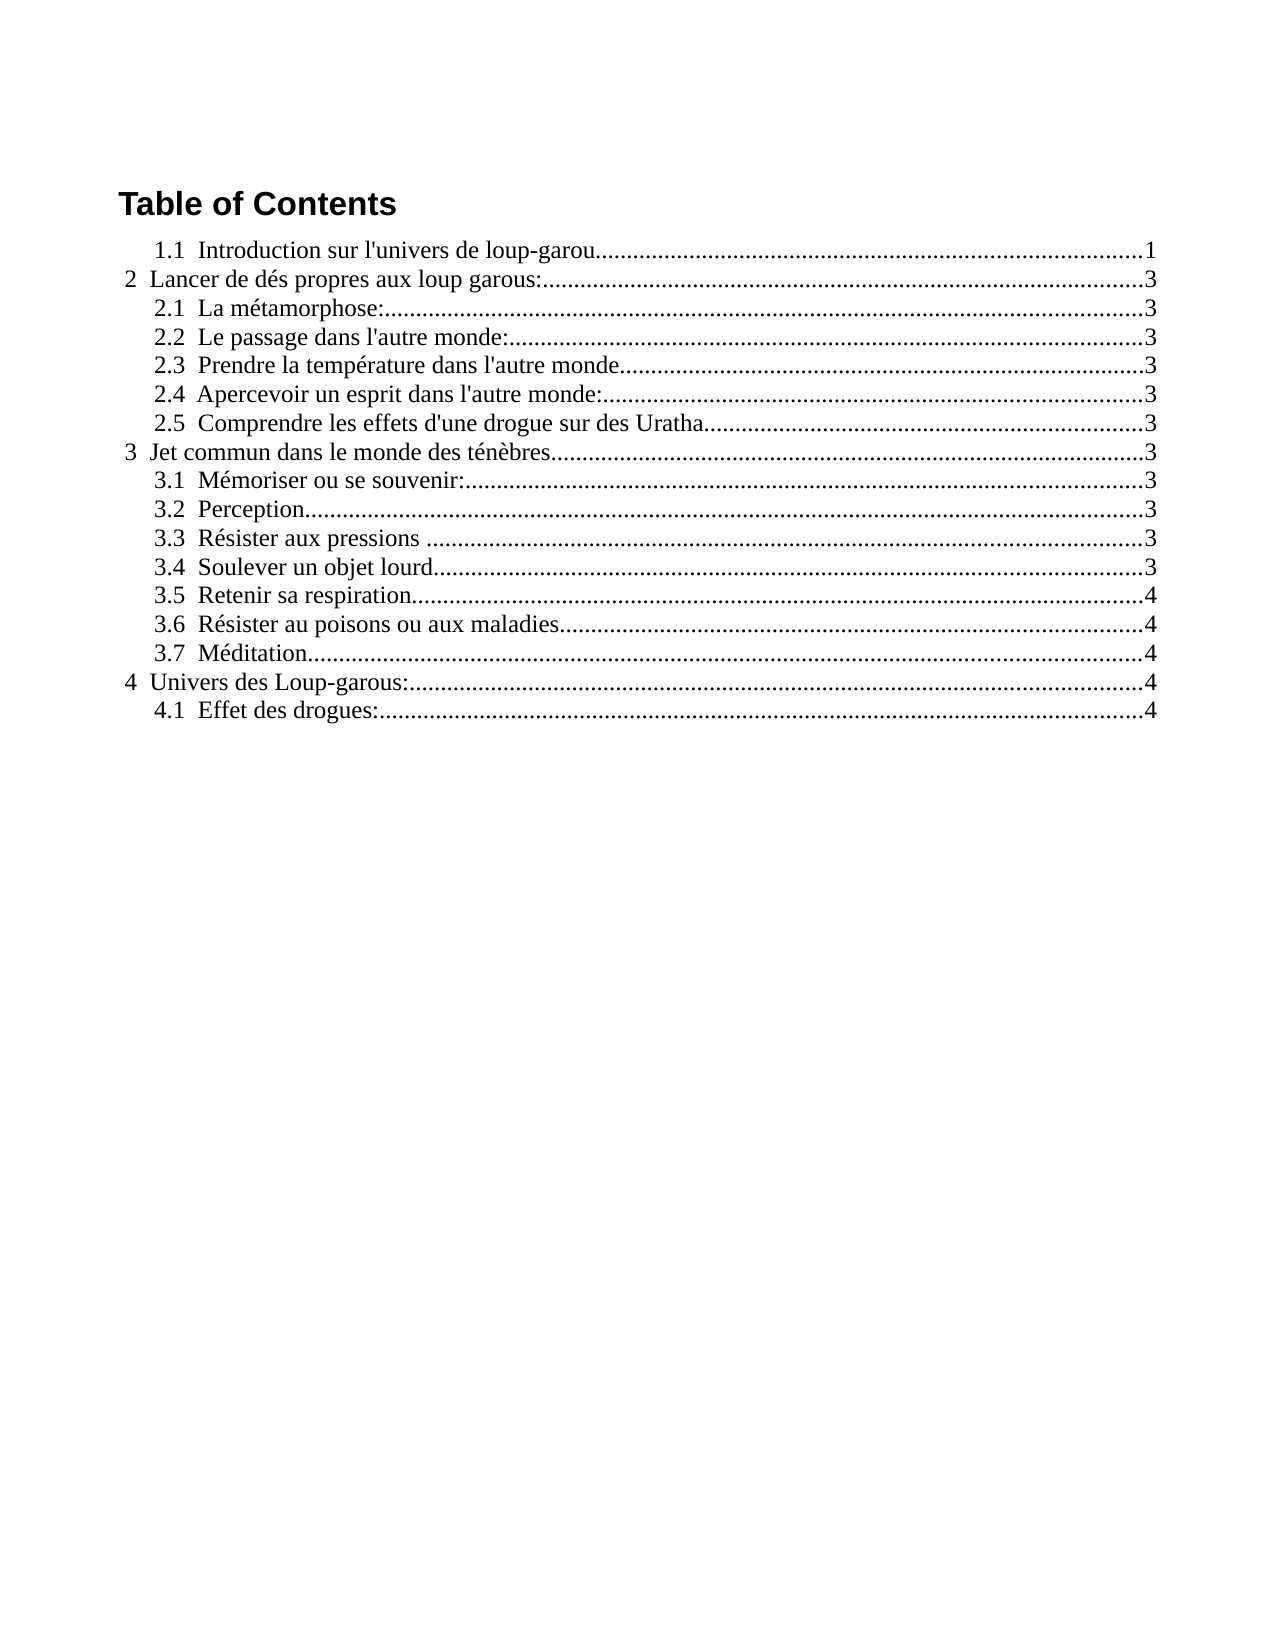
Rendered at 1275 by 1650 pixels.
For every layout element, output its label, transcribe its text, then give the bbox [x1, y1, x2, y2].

text 2 Lancer de dés propres aux loup garous: 3 [118, 264, 1157, 293]
text 3.7 Méditation 4 [148, 638, 1157, 667]
text 3.2 Perception 3 [148, 494, 1157, 523]
text 2.1 La métamorphose: 3 [148, 293, 1157, 322]
text 3.1 Mémoriser ou se souvenir: 3 [148, 465, 1157, 494]
text 2.2 Le passage dans l'autre monde: 3 [148, 322, 1157, 350]
text 2.5 Comprendre les effets d'une drogue sur des Uratha 3 [148, 408, 1157, 437]
text 2.4 Apercevoir un esprit dans l'autre monde: 3 [148, 379, 1157, 408]
text 1.1 Introduction sur l'univers de loup-garou 1 [148, 235, 1157, 264]
text 3.6 Résister au poisons ou aux maladies 4 [148, 609, 1157, 638]
text 3.5 Retenir sa respiration 4 [148, 580, 1157, 609]
text 4 Univers des Loup-garous: 4 [118, 667, 1157, 695]
text 2.3 Prendre la température dans l'autre monde 3 [148, 350, 1157, 379]
subtitle Table of Contents [118, 184, 1157, 223]
text 3 Jet commun dans le monde des ténèbres 3 [118, 437, 1157, 465]
text 3.3 Résister aux pressions 3 [148, 523, 1157, 552]
text 4.1 Effet des drogues: 4 [148, 695, 1157, 724]
text 3.4 Soulever un objet lourd 3 [148, 552, 1157, 580]
